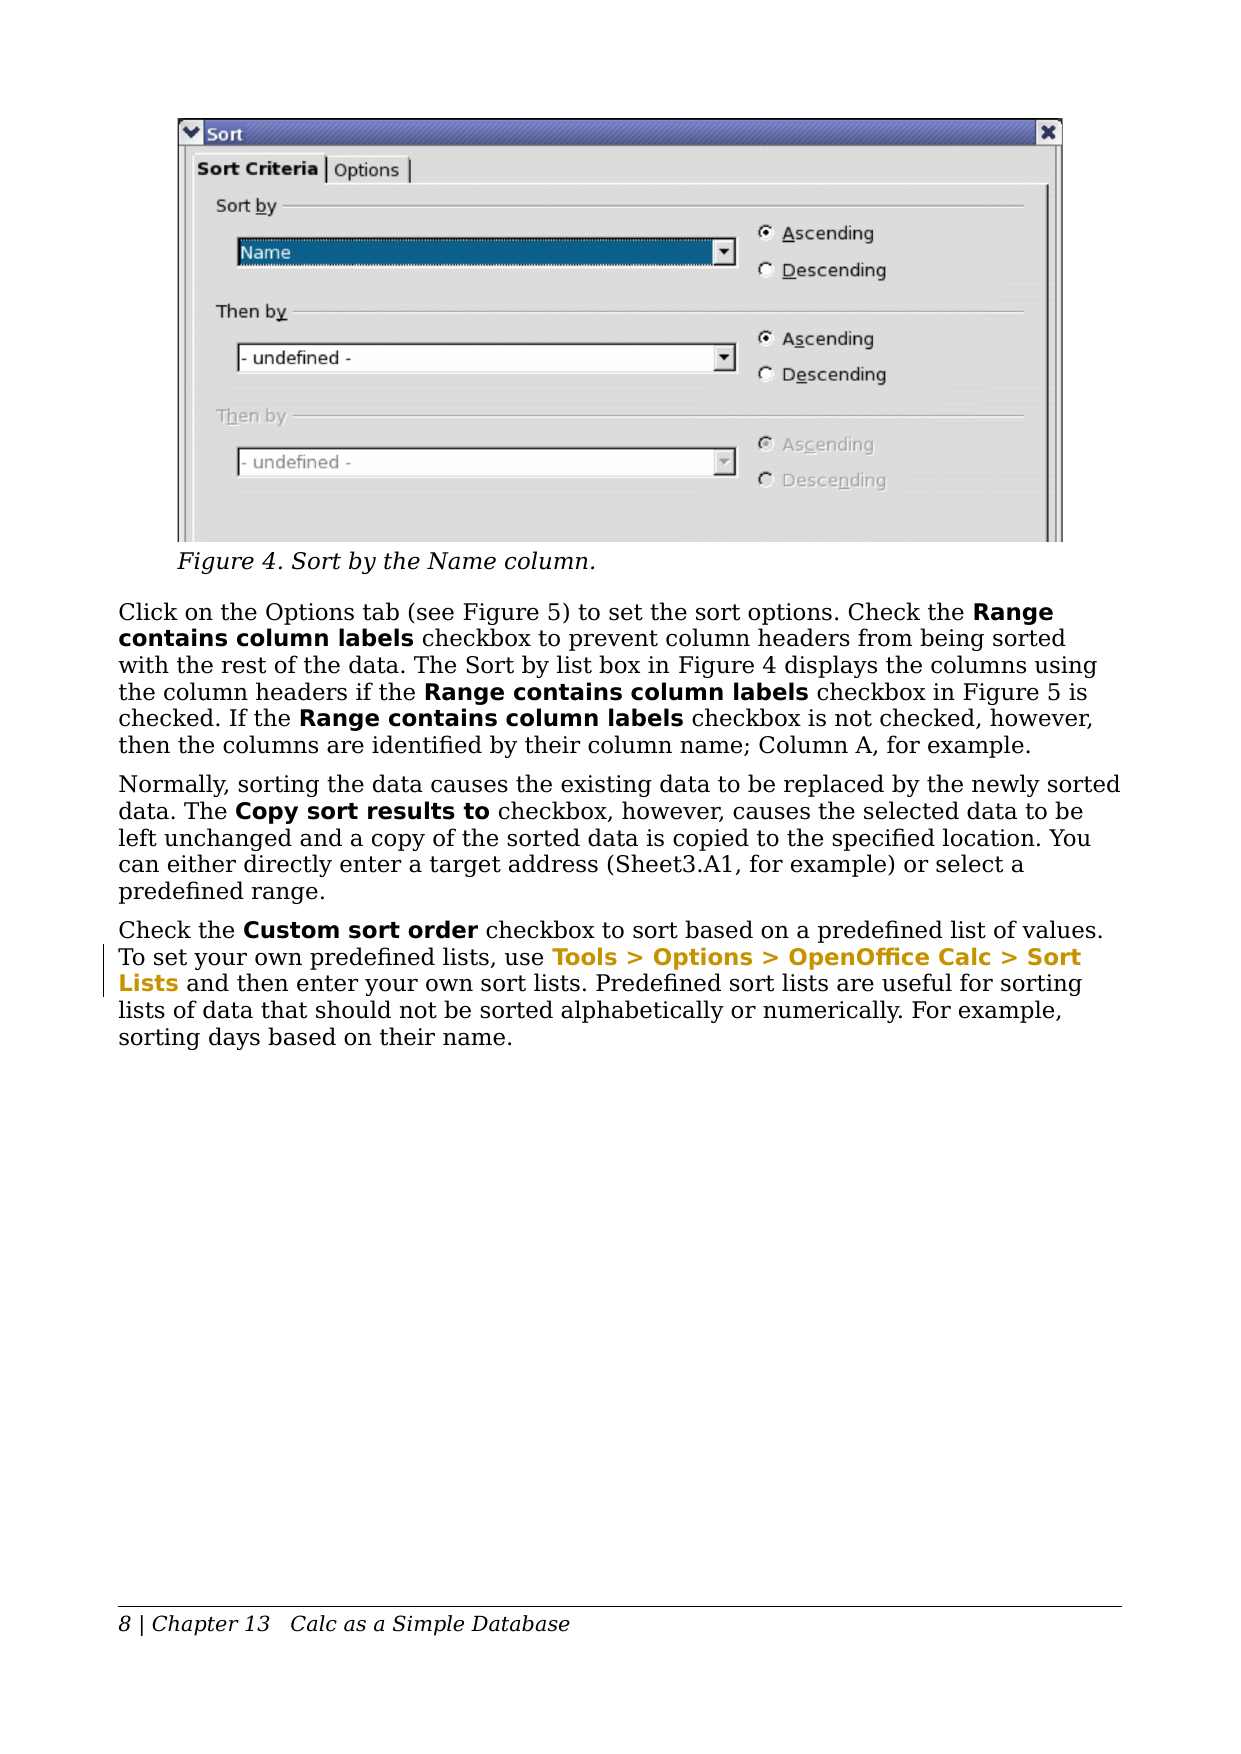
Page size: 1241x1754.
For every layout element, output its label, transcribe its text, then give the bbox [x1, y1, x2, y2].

text Check the Custom sort order checkbox to sort based on a predefined list of values. To set your own predefined lists, use Tools > Options > OpenOffice Calc > Sort Lists and then enter your own sort lists. Predefined sort lists are useful for sorting lists of data that should not be sorted alphabetically or numerically. For example, sorting days based on their name. [118, 917, 1122, 1051]
text Figure 4. Sort by the Name column. [177, 542, 1063, 575]
text Click on the Options tab (see Figure 5) to set the sort options. Check the Range contains column labels checkbox to prevent column headers from being sorted with the rest of the data. The Sort by list box in Figure 4 displays the columns using the column headers if the Range contains column labels checkbox in Figure 5 is checked. If the Range contains column labels checkbox is not checked, however, then the columns are identified by their column name; Column A, for example. [118, 599, 1122, 759]
picture [177, 118, 1063, 542]
text Normally, sorting the data causes the existing data to be replaced by the newly sorted data. The Copy sort results to checkbox, however, causes the selected data to be left unchanged and a copy of the sorted data is copied to the specified location. You can either directly enter a target address (Sheet3.A1, for example) or select a predefined range. [118, 771, 1122, 905]
